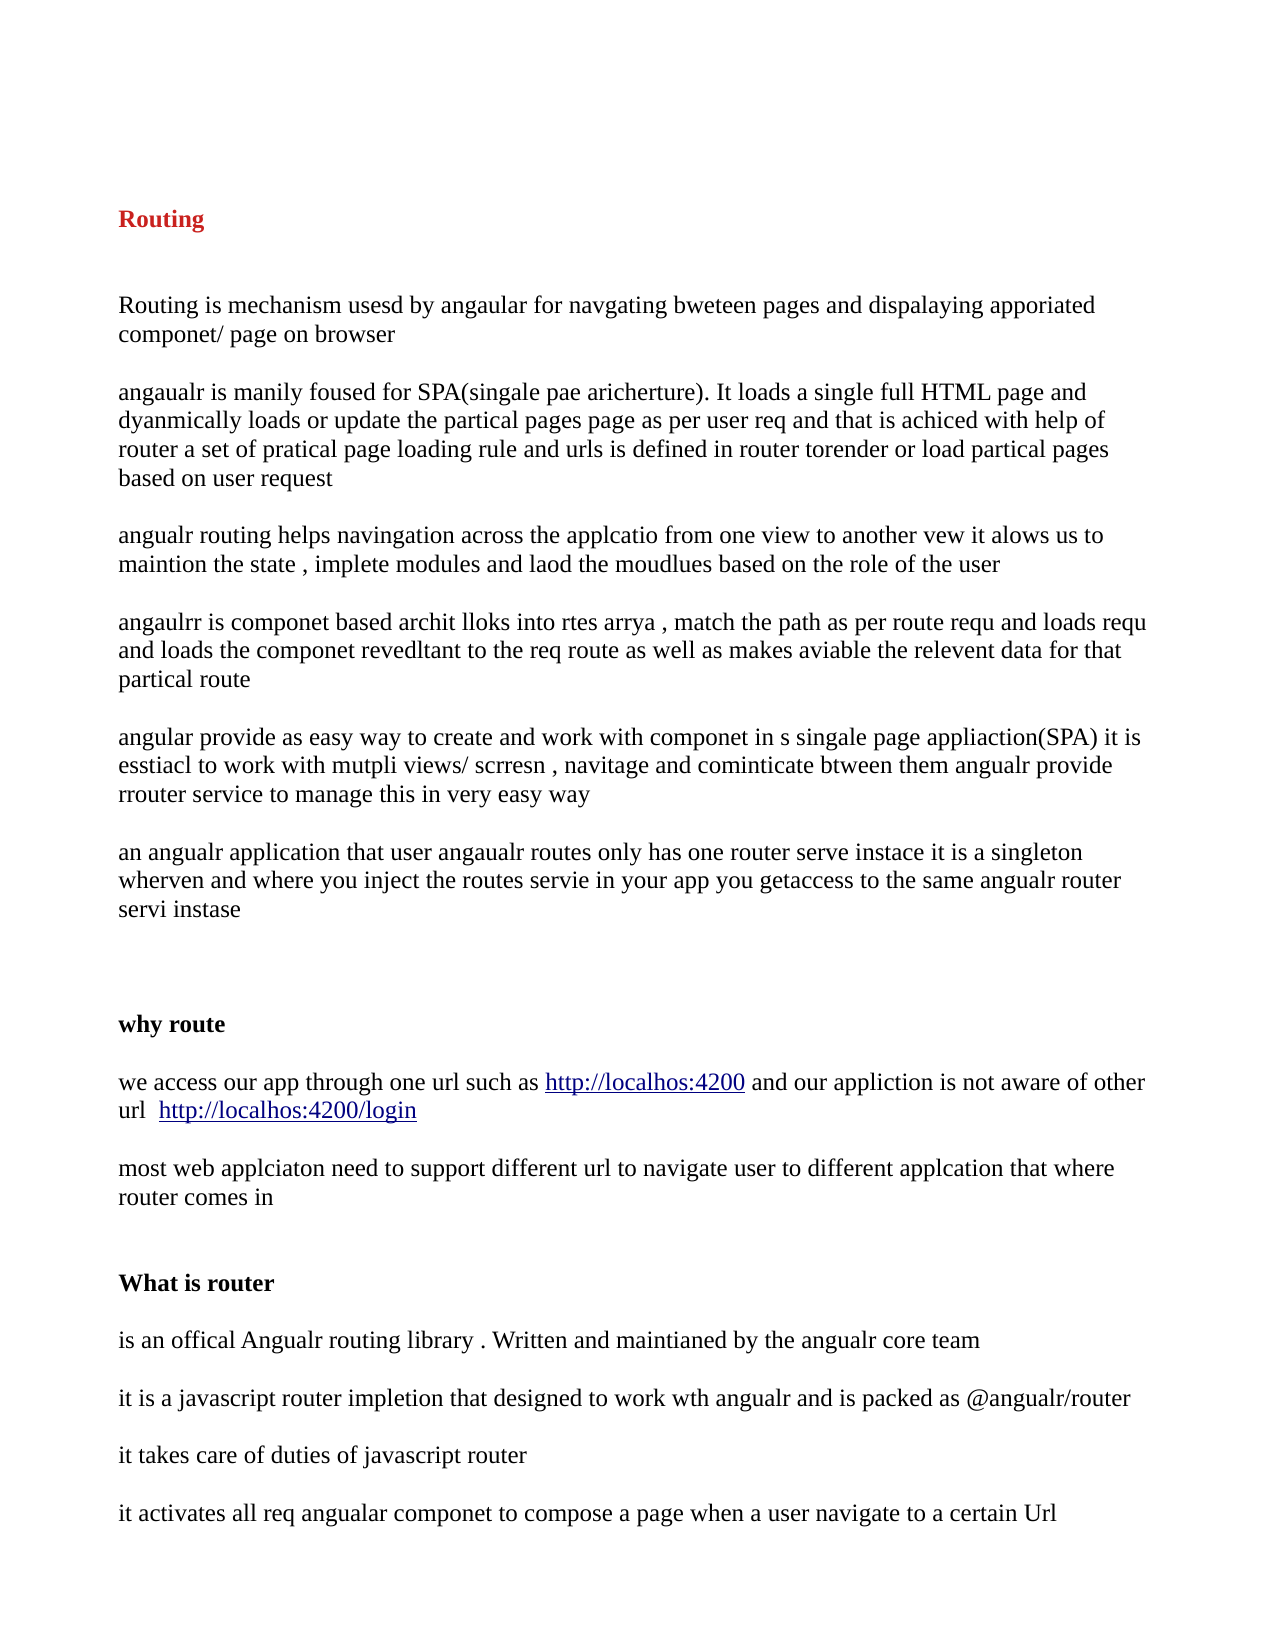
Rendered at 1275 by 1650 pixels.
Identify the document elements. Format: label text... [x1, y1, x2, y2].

text What is router [118, 1268, 1157, 1297]
text an angualr application that user angaualr routes only has one router serve instace it is a singleton wherven and where you inject the routes servie in your app you getaccess to the same angualr router servi instase [118, 837, 1157, 923]
text it takes care of duties of javascript router [118, 1441, 1157, 1469]
text it is a javascript router impletion that designed to work wth angualr and is packed as @angualr/router [118, 1383, 1157, 1412]
text it activates all req angualar componet to compose a page when a user navigate to a certain Url [118, 1498, 1157, 1527]
text most web applciaton need to support different url to navigate user to different applcation that where router comes in [118, 1153, 1157, 1211]
text why route [118, 1009, 1157, 1038]
text angualr routing helps navingation across the applcatio from one view to another vew it alows us to maintion the state , implete modules and laod the moudlues based on the role of the user [118, 521, 1157, 578]
text we access our app through one url such as http://localhos:4200 and our appliction is not aware of other url http://localhos:4200/login [118, 1067, 1157, 1124]
text angaualr is manily foused for SPA(singale pae aricherture). It loads a single full HTML page and dyanmically loads or update the partical pages page as per user req and that is achiced with help of router a set of pratical page loading rule and urls is defined in router torender or load partical pages based on user request [118, 377, 1157, 492]
text angular provide as easy way to create and work with componet in s singale page appliaction(SPA) it is esstiacl to work with mutpli views/ scrresn , navitage and cominticate btween them angualr provide rrouter service to manage this in very easy way [118, 722, 1157, 808]
text is an offical Angualr routing library . Written and maintianed by the angualr core team [118, 1326, 1157, 1354]
text Routing is mechanism usesd by angaular for navgating bweteen pages and dispalaying apporiated componet/ page on browser [118, 291, 1157, 348]
text angaulrr is componet based archit lloks into rtes arrya , match the path as per route requ and loads requ and loads the componet revedltant to the req route as well as makes aviable the relevent data for that partical route [118, 607, 1157, 693]
text Routing [118, 204, 1157, 233]
